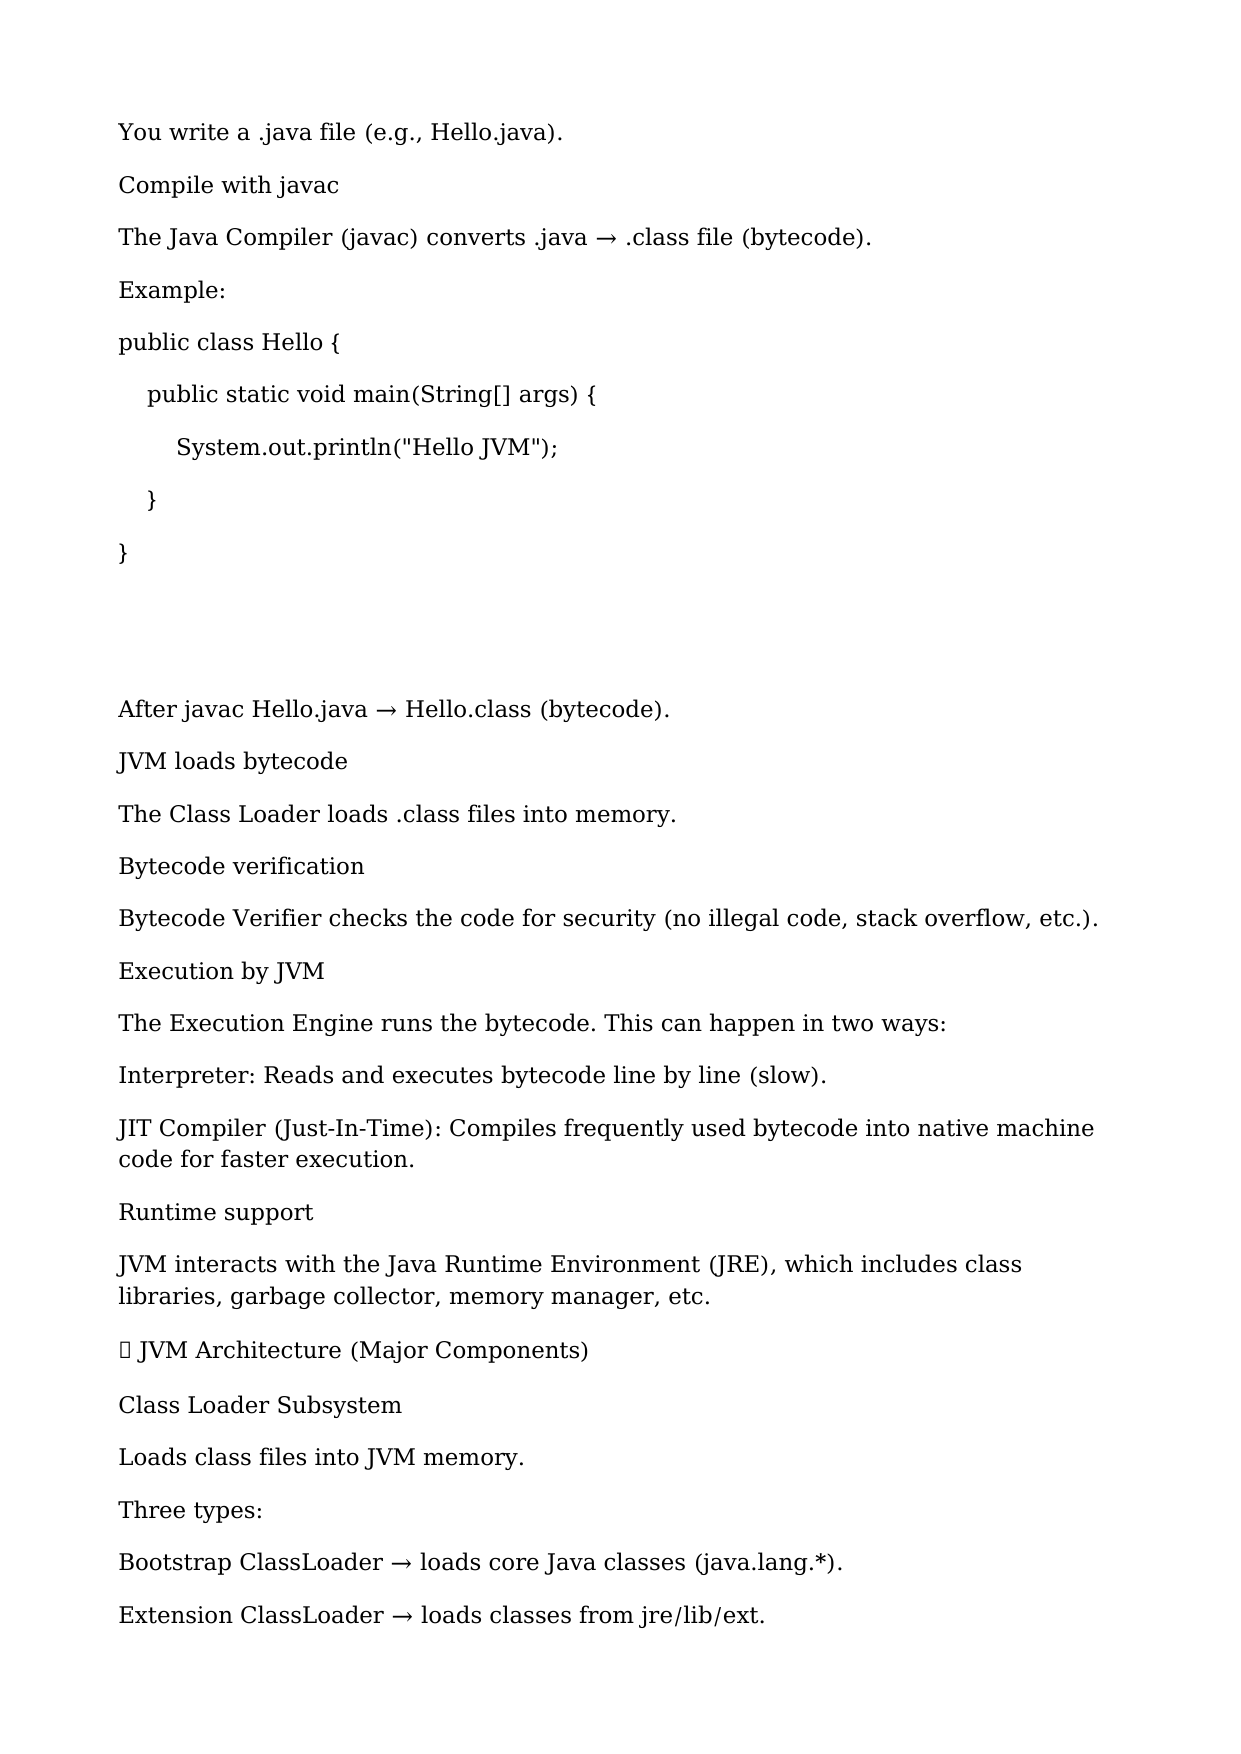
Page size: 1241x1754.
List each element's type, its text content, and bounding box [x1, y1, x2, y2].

text } [118, 537, 1122, 565]
text The Class Loader loads .class files into memory. [118, 799, 1122, 827]
text Extension ClassLoader → loads classes from jre/lib/ext. [118, 1600, 1122, 1628]
text Execution by JVM [118, 956, 1122, 984]
text Compile with javac [118, 171, 1122, 198]
text Bootstrap ClassLoader → loads core Java classes (java.lang.*). [118, 1548, 1122, 1575]
text Bytecode verification [118, 852, 1122, 879]
text The Java Compiler (javac) converts .java → .class file (bytecode). [118, 223, 1122, 250]
text You write a .java file (e.g., Hello.java). [118, 118, 1122, 146]
text System.out.println("Hello JVM"); [118, 432, 1122, 460]
text Example: [118, 275, 1122, 303]
text JVM interacts with the Java Runtime Environment (JRE), which includes class libraries, garbage collector, memory manager, etc. [118, 1250, 1122, 1309]
text Bytecode Verifier checks the code for security (no illegal code, stack overflow, etc.). [118, 904, 1122, 932]
text Class Loader Subsystem [118, 1391, 1122, 1418]
text public static void main(String[] args) { [118, 380, 1122, 408]
text JIT Compiler (Just-In-Time): Compiles frequently used bytecode into native machine code for faster execution. [118, 1114, 1122, 1173]
text } [118, 485, 1122, 512]
text Interpreter: Reads and executes bytecode line by line (slow). [118, 1061, 1122, 1089]
text The Execution Engine runs the bytecode. This can happen in two ways: [118, 1009, 1122, 1036]
text JVM loads bytecode [118, 747, 1122, 774]
text public class Hello { [118, 328, 1122, 355]
text 🔹 JVM Architecture (Major Components) [118, 1334, 1122, 1365]
text After javac Hello.java → Hello.class (bytecode). [118, 694, 1122, 722]
text Three types: [118, 1496, 1122, 1523]
text Runtime support [118, 1198, 1122, 1225]
text Loads class files into JVM memory. [118, 1443, 1122, 1471]
